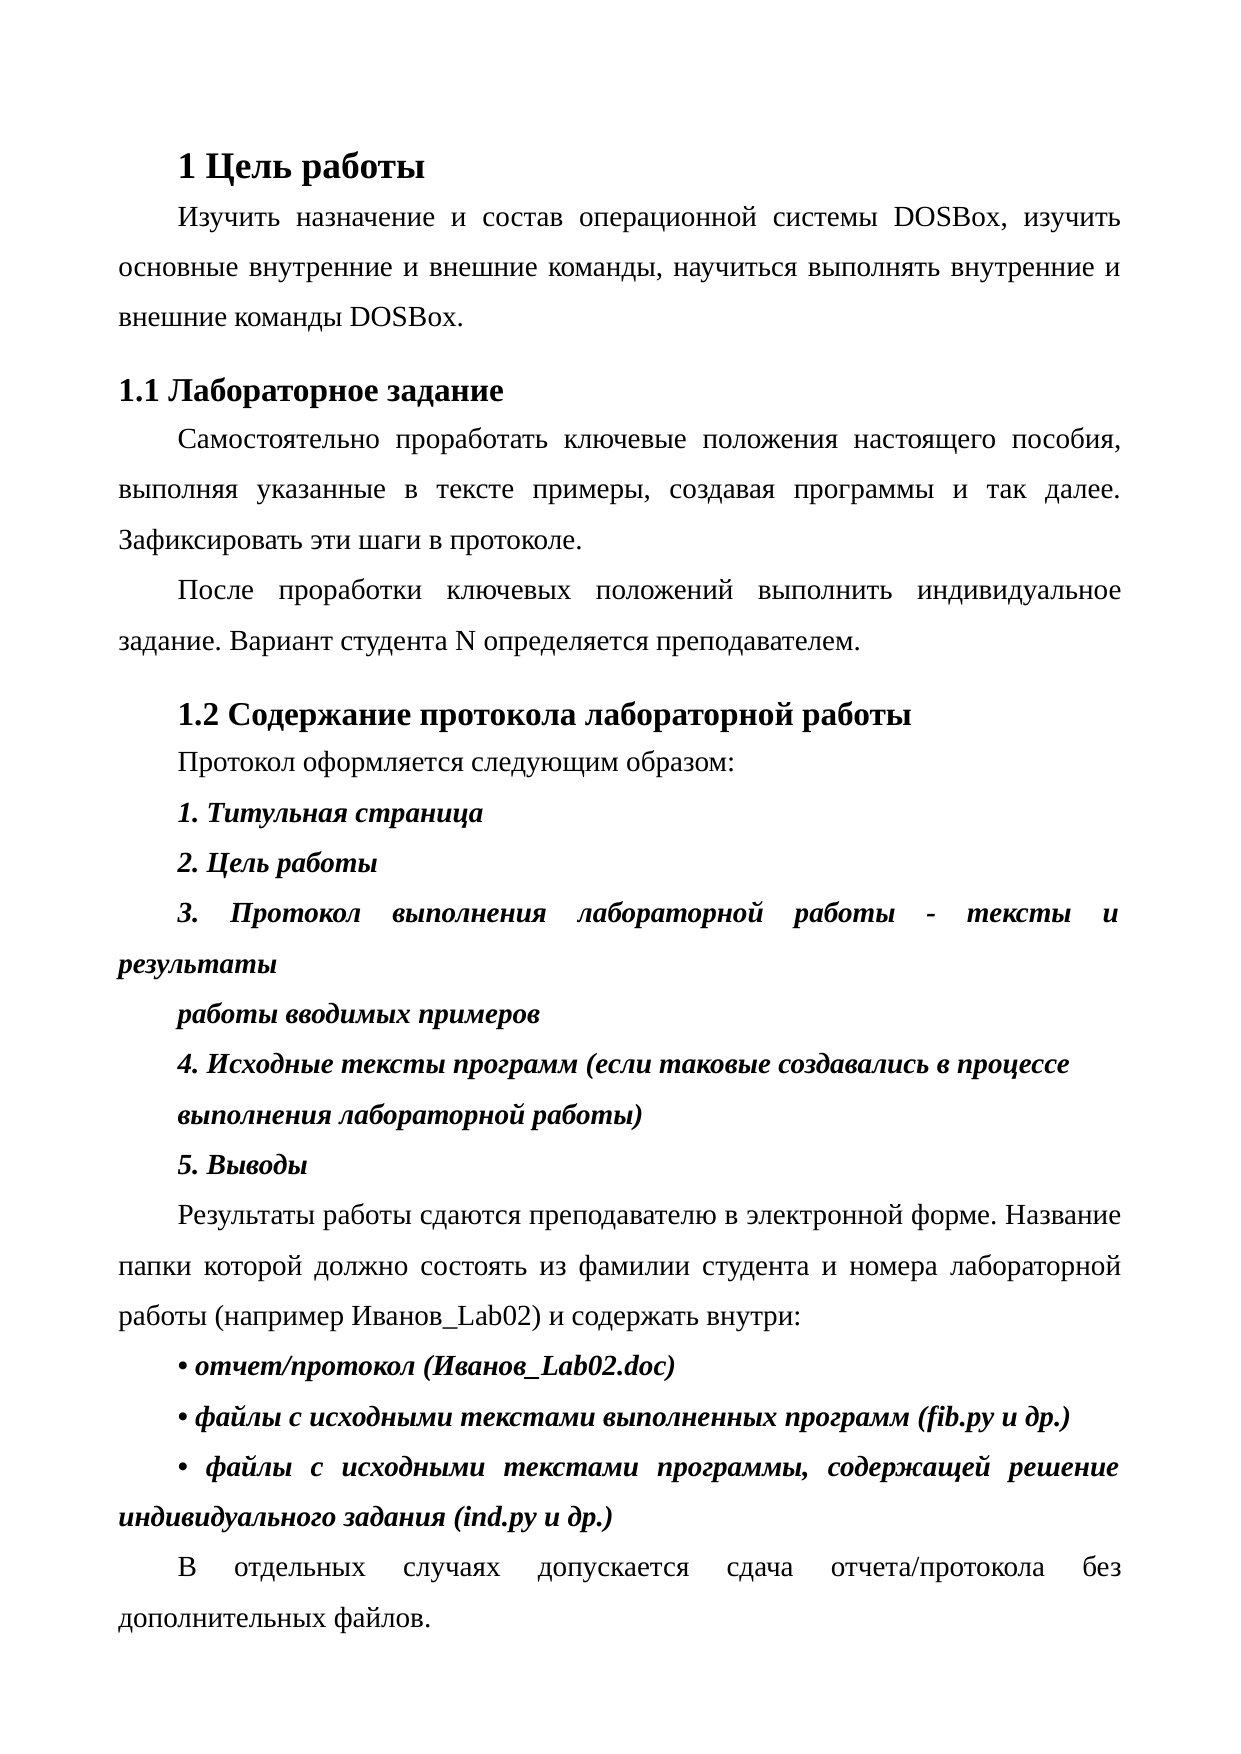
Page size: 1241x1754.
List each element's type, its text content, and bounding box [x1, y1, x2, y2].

text 3. Протокол выполнения лабораторной работы - тексты и результаты [118, 896, 1122, 979]
text 5. Выводы [118, 1147, 1122, 1181]
text 2. Цель работы [118, 845, 1122, 879]
text 4. Исходные тексты программ (если таковые создавались в процессе [118, 1046, 1122, 1080]
subtitle 1 Цель работы [118, 143, 1122, 186]
text выполнения лабораторной работы) [118, 1097, 1122, 1130]
text Результаты работы сдаются преподавателю в электронной форме. Название папки которой должно состоять из фамилии студента и номера лабораторной работы (например Иванов_Lab02) и содержать внутри: [118, 1197, 1122, 1332]
text работы вводимых примеров [118, 996, 1122, 1030]
subtitle 1.2 Содержание протокола лабораторной работы [118, 694, 1122, 732]
subtitle 1.1 Лабораторное задание [118, 371, 1122, 409]
text Самостоятельно проработать ключевые положения настоящего пособия, выполняя указанные в тексте примеры, создавая программы и так далее. Зафиксировать эти шаги в протоколе. [118, 421, 1122, 556]
text • отчет/протокол (Иванов_Lab02.doc) [118, 1348, 1122, 1382]
text Протокол оформляется следующим образом: [118, 744, 1122, 778]
text • файлы с исходными текстами выполненных программ (fib.py и др.) [118, 1399, 1122, 1432]
text После проработки ключевых положений выполнить индивидуальное задание. Вариант студента N определяется преподавателем. [118, 572, 1122, 656]
text 1. Титульная страница [118, 795, 1122, 828]
text В отдельных случаях допускается сдача отчета/протокола без дополнительных файлов. [118, 1549, 1122, 1633]
text • файлы с исходными текстами программы, содержащей решение индивидуального задания (ind.py и др.) [118, 1449, 1122, 1533]
text Изучить назначение и состав операционной системы DOSBox, изучить основные внутренние и внешние команды, научиться выполнять внутренние и внешние команды DOSBox. [118, 199, 1122, 333]
